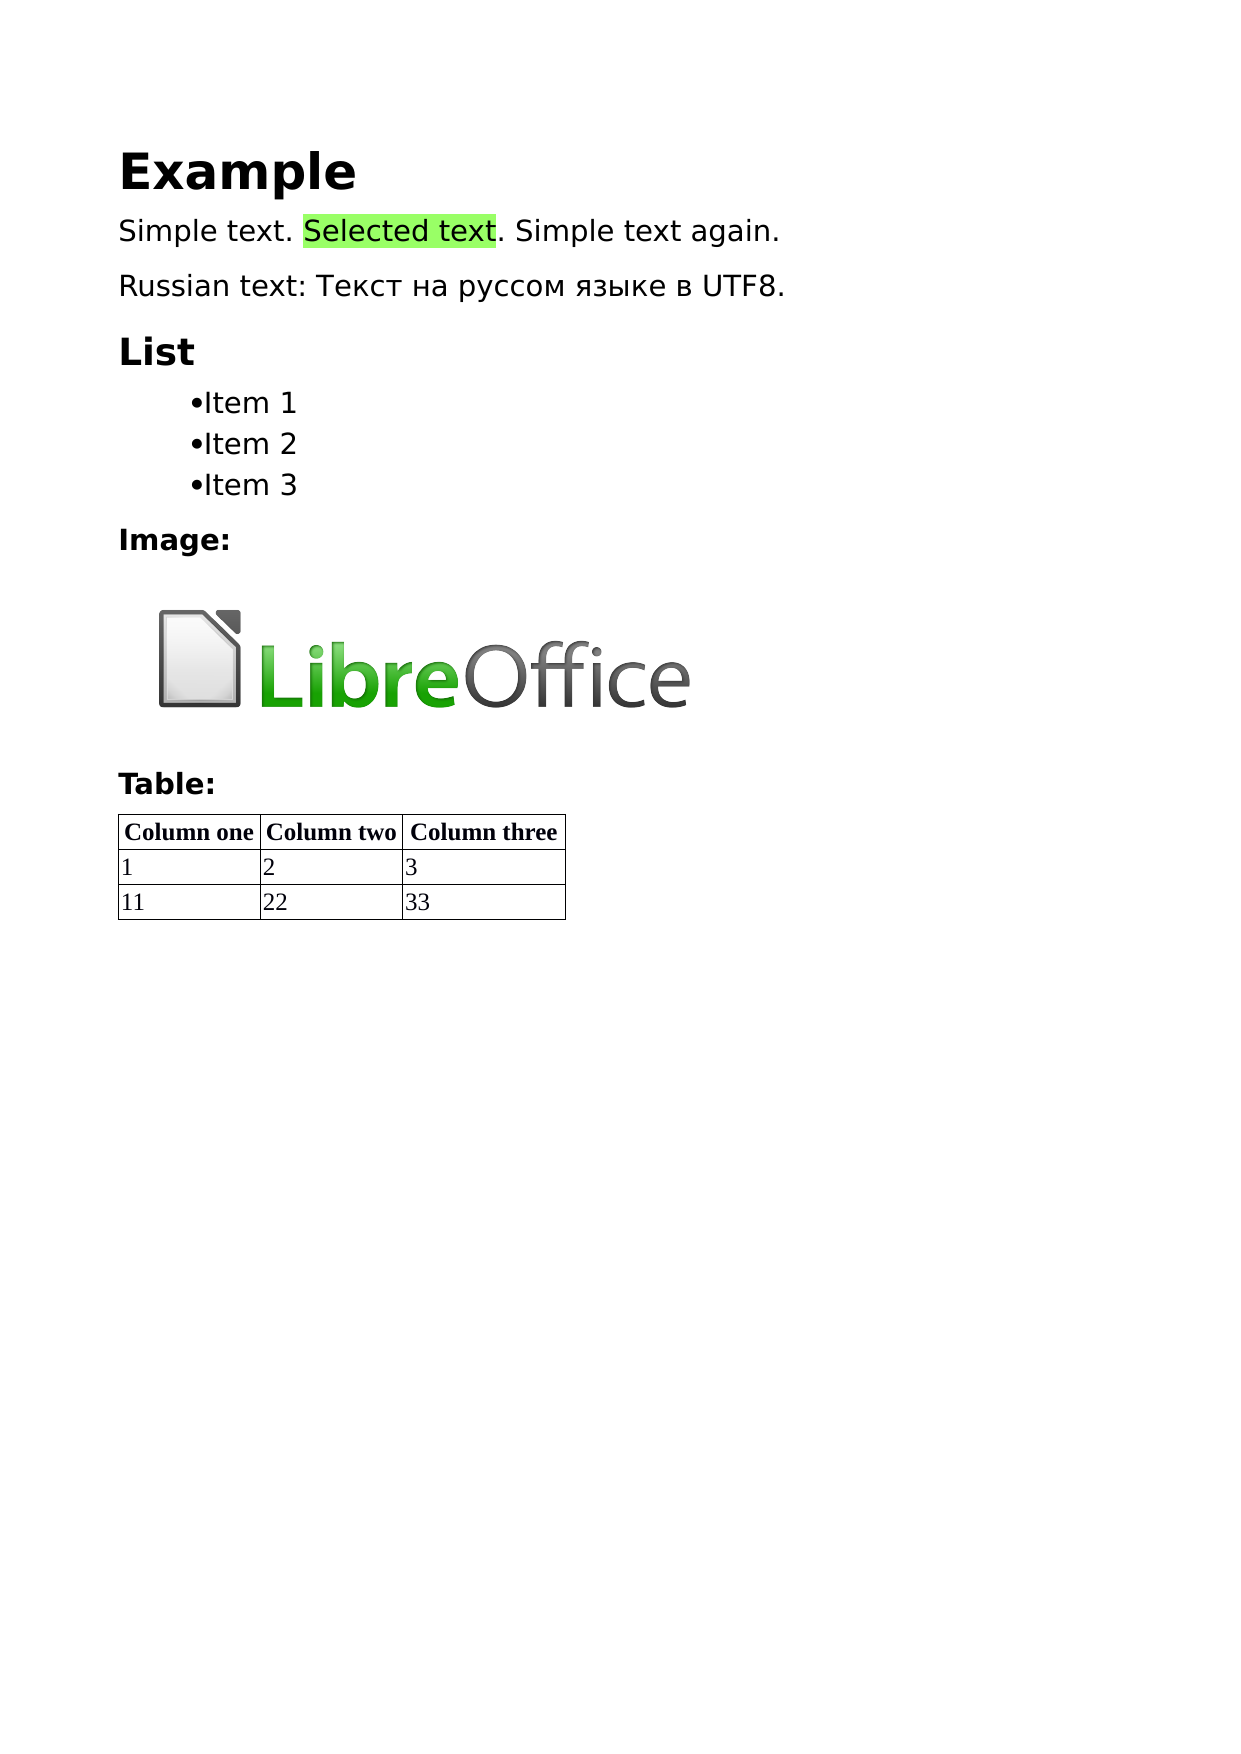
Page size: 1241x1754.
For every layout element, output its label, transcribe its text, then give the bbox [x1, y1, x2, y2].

text Simple text. Selected text. Simple text again. [118, 214, 1122, 248]
table_cell 33 [403, 885, 565, 919]
table_header Column three [403, 815, 565, 849]
list Item 2 [192, 428, 1122, 462]
table_header Column one [119, 815, 260, 849]
subtitle List [118, 331, 1122, 374]
table_cell 11 [119, 885, 260, 919]
text Russian text: Текст на руссом языке в UTF8. [118, 269, 1122, 303]
table_cell 3 [403, 850, 565, 884]
subtitle Example [118, 143, 1122, 201]
table_header Column two [261, 815, 402, 849]
table_cell 1 [119, 850, 260, 884]
picture [118, 570, 731, 747]
table_cell 22 [261, 885, 402, 919]
subtitle Image: [118, 524, 1122, 558]
table_cell 2 [261, 850, 402, 884]
list Item 3 [192, 468, 1122, 502]
list Item 1 [192, 387, 1122, 421]
subtitle Table: [118, 767, 1122, 801]
